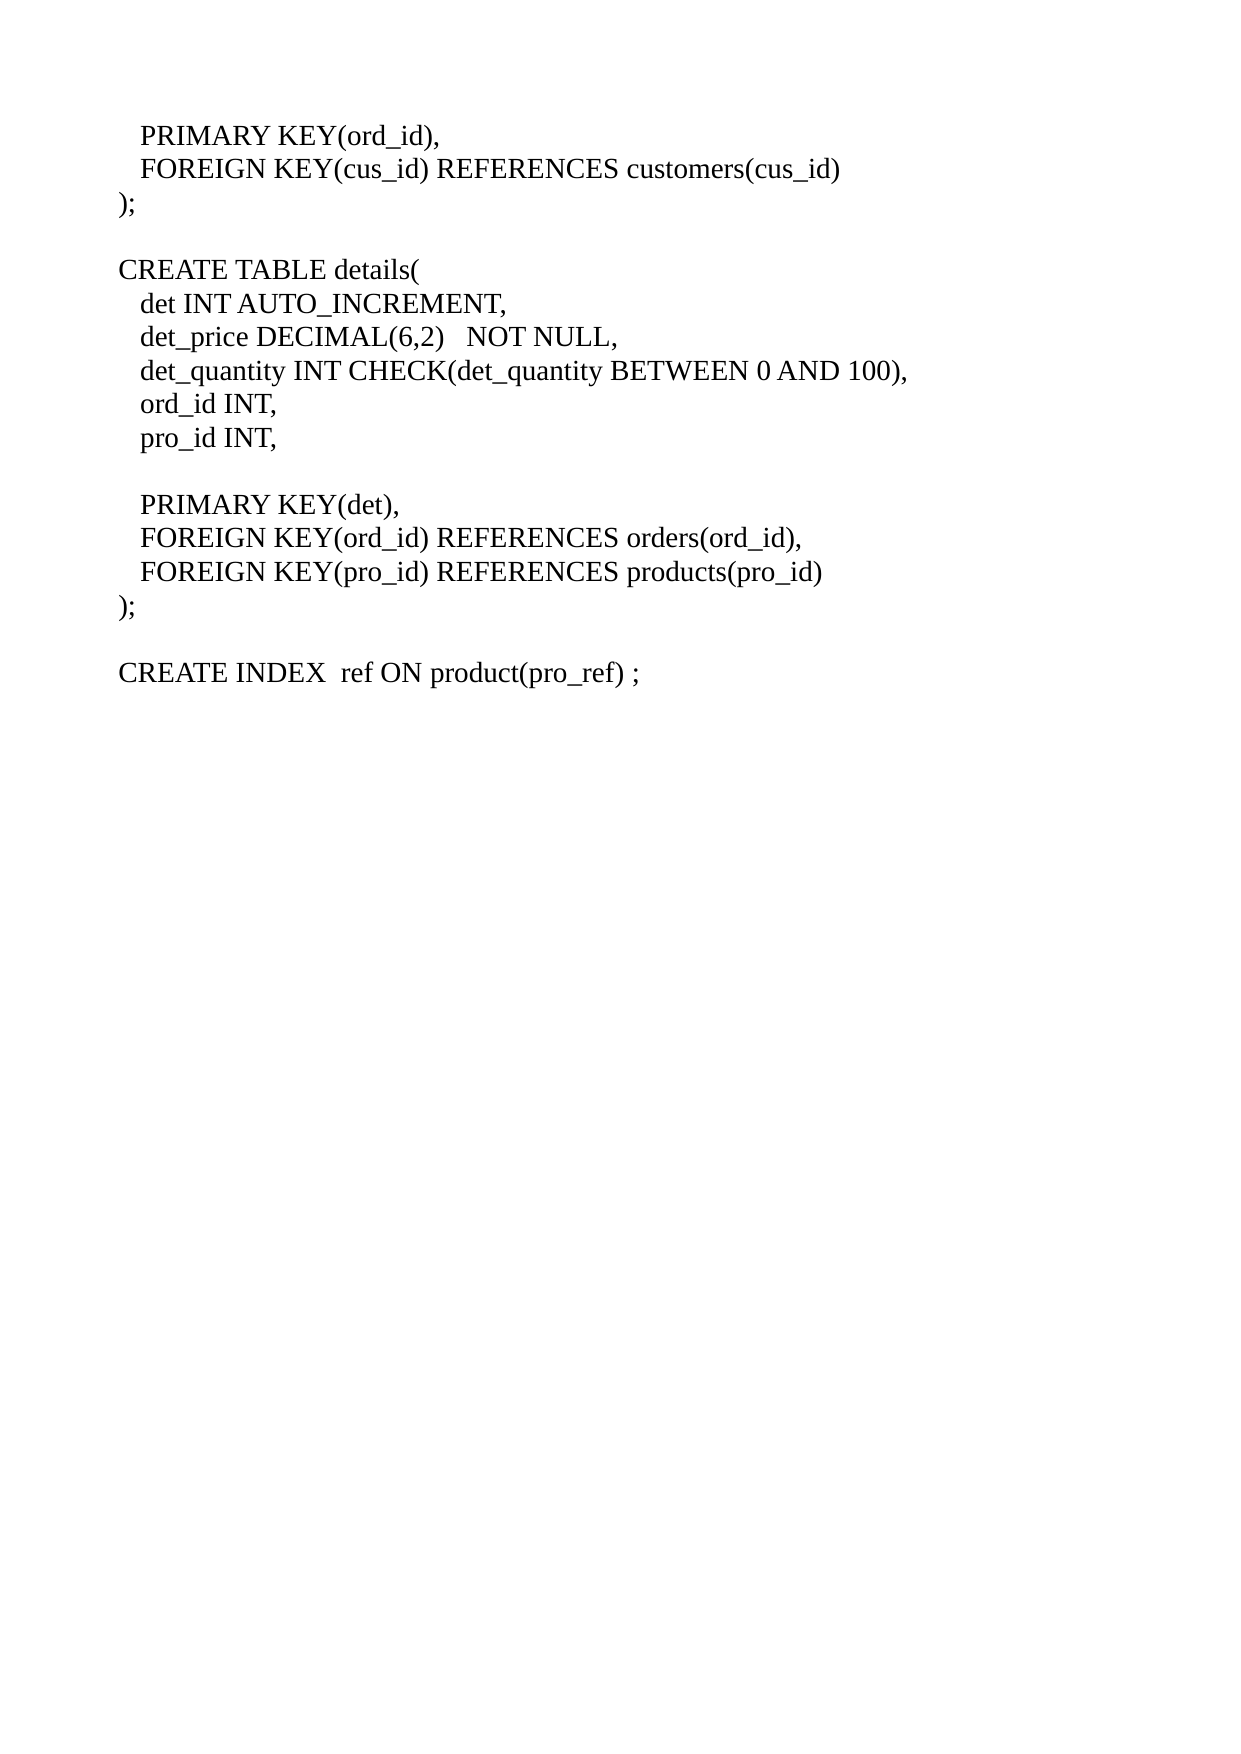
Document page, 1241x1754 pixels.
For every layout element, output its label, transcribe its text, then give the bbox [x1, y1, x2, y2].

text pro_id INT, [118, 420, 1122, 453]
text det INT AUTO_INCREMENT, [118, 286, 1122, 319]
text FOREIGN KEY(pro_id) REFERENCES products(pro_id) [118, 554, 1122, 588]
text FOREIGN KEY(ord_id) REFERENCES orders(ord_id), [118, 521, 1122, 554]
text CREATE TABLE details( [118, 252, 1122, 286]
text CREATE INDEX ref ON product(pro_ref) ; [118, 655, 1122, 688]
text PRIMARY KEY(det), [118, 487, 1122, 521]
text ); [118, 588, 1122, 621]
text det_quantity INT CHECK(det_quantity BETWEEN 0 AND 100), [118, 353, 1122, 386]
text FOREIGN KEY(cus_id) REFERENCES customers(cus_id) [118, 152, 1122, 185]
text ); [118, 185, 1122, 219]
text PRIMARY KEY(ord_id), [118, 118, 1122, 152]
text det_price DECIMAL(6,2) NOT NULL, [118, 319, 1122, 353]
text ord_id INT, [118, 386, 1122, 420]
